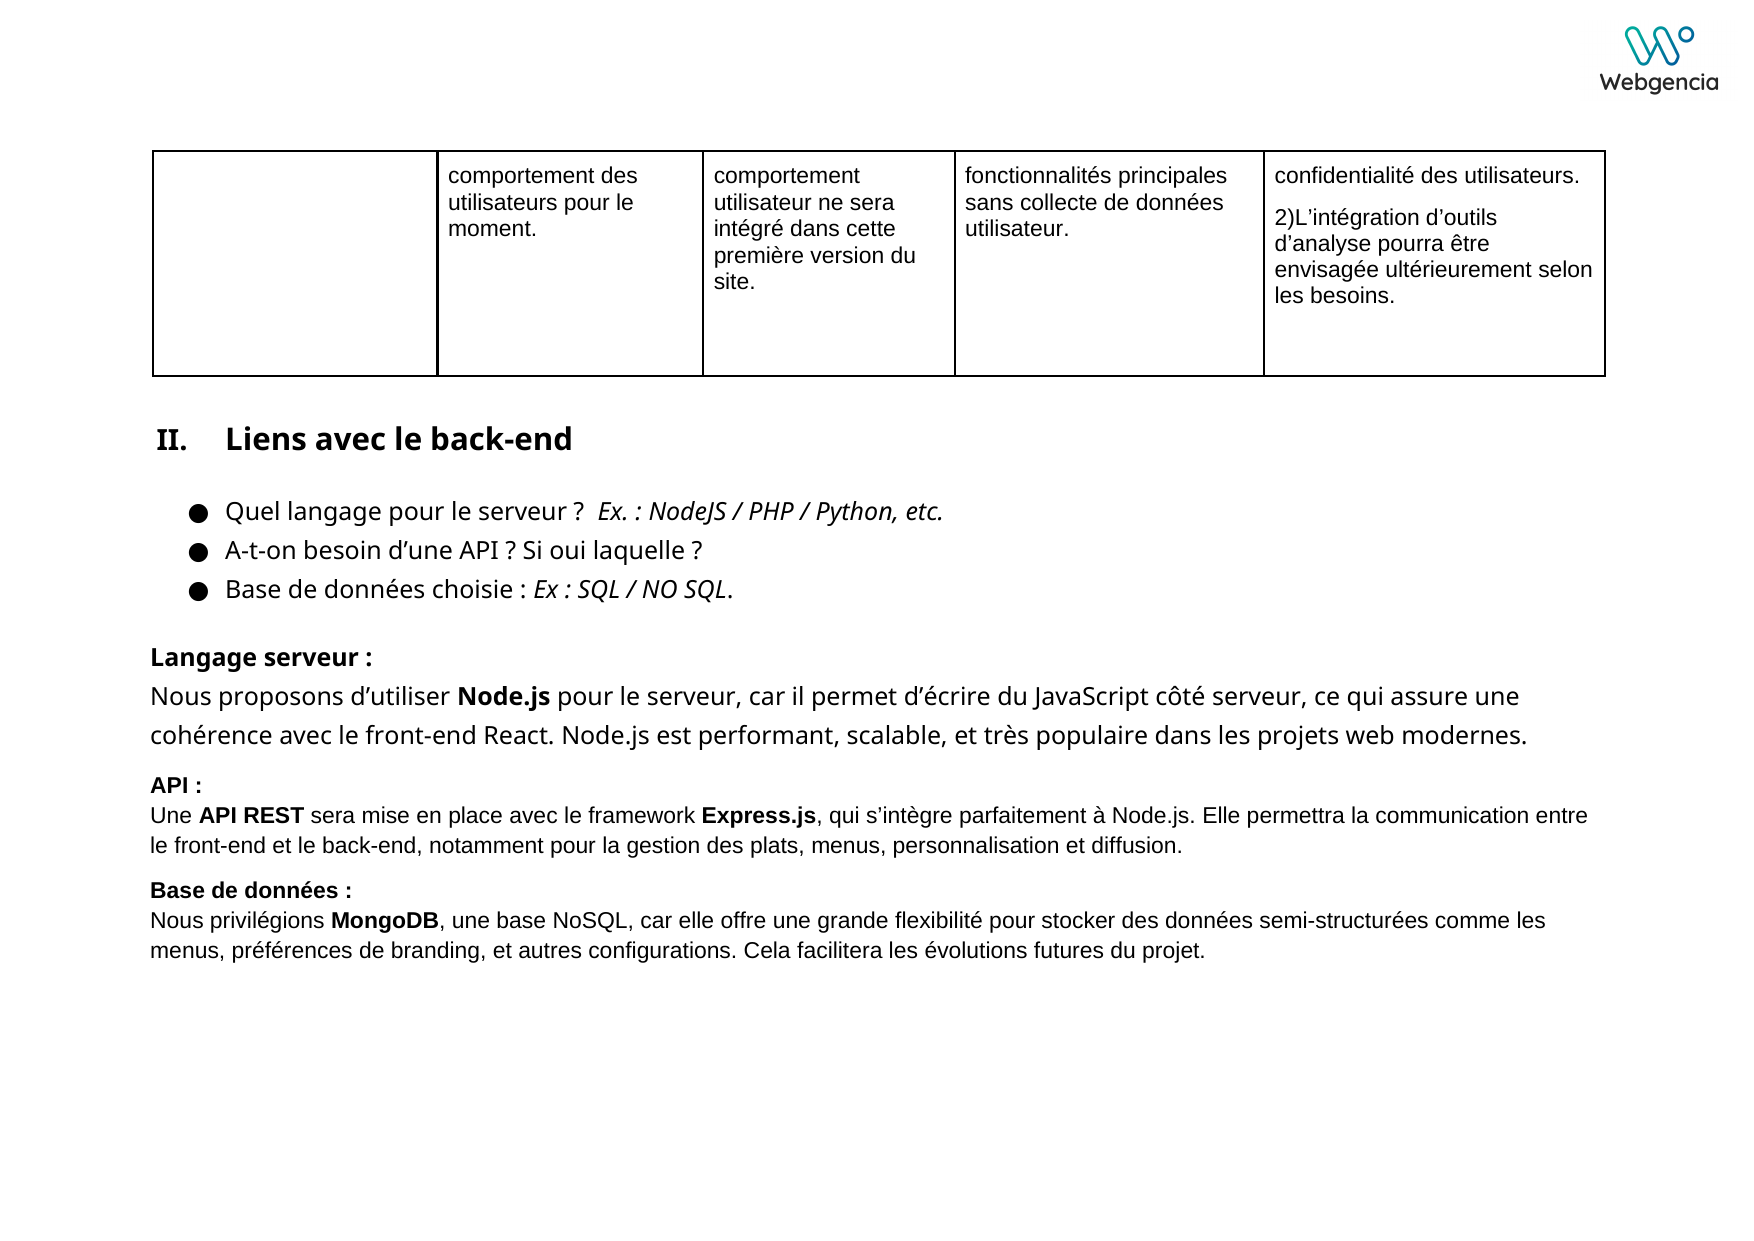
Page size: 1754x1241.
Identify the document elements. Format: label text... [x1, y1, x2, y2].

table_cell fonctionnalités principales sans collecte de données utilisateur. [956, 152, 1263, 375]
list Quel langage pour le serveur ? Ex. : NodeJS / PHP / Python, etc. [187, 493, 1604, 527]
table_cell comportement des utilisateurs pour le moment. [439, 152, 702, 375]
picture [1580, 20, 1739, 101]
text API : Une API REST sera mise en place avec le framework Express.js, qui s’intègre parfaitement à Node.js. Elle permettra la communication entre le front-end et le back-end, notamment pour la gestion des plats, menus, personnalisation et diffusion. [150, 772, 1604, 858]
table_cell confidentialité des utilisateurs. 2)L’intégration d’outils d’analyse pourra être envisagée ultérieurement selon les besoins. [1265, 152, 1604, 375]
list Base de données choisie : Ex : SQL / NO SQL. [187, 572, 1604, 636]
table_cell [154, 152, 436, 375]
text Base de données : Nous privilégions MongoDB, une base NoSQL, car elle offre une grande flexibilité pour stocker des données semi-structurées comme les menus, préférences de branding, et autres configurations. Cela facilitera les évolutions futures du projet. [150, 877, 1604, 964]
text Langage serveur : Nous proposons d’utiliser Node.js pour le serveur, car il permet d’écrire du JavaScript côté serveur, ce qui assure une cohérence avec le front-end React. Node.js est performant, scalable, et très populaire dans les projets web modernes. [150, 640, 1604, 752]
table_cell comportement utilisateur ne sera intégré dans cette première version du site. [704, 152, 954, 375]
subtitle Liens avec le back-end [187, 417, 1604, 459]
list A-t-on besoin d’une API ? Si oui laquelle ? [187, 532, 1604, 566]
